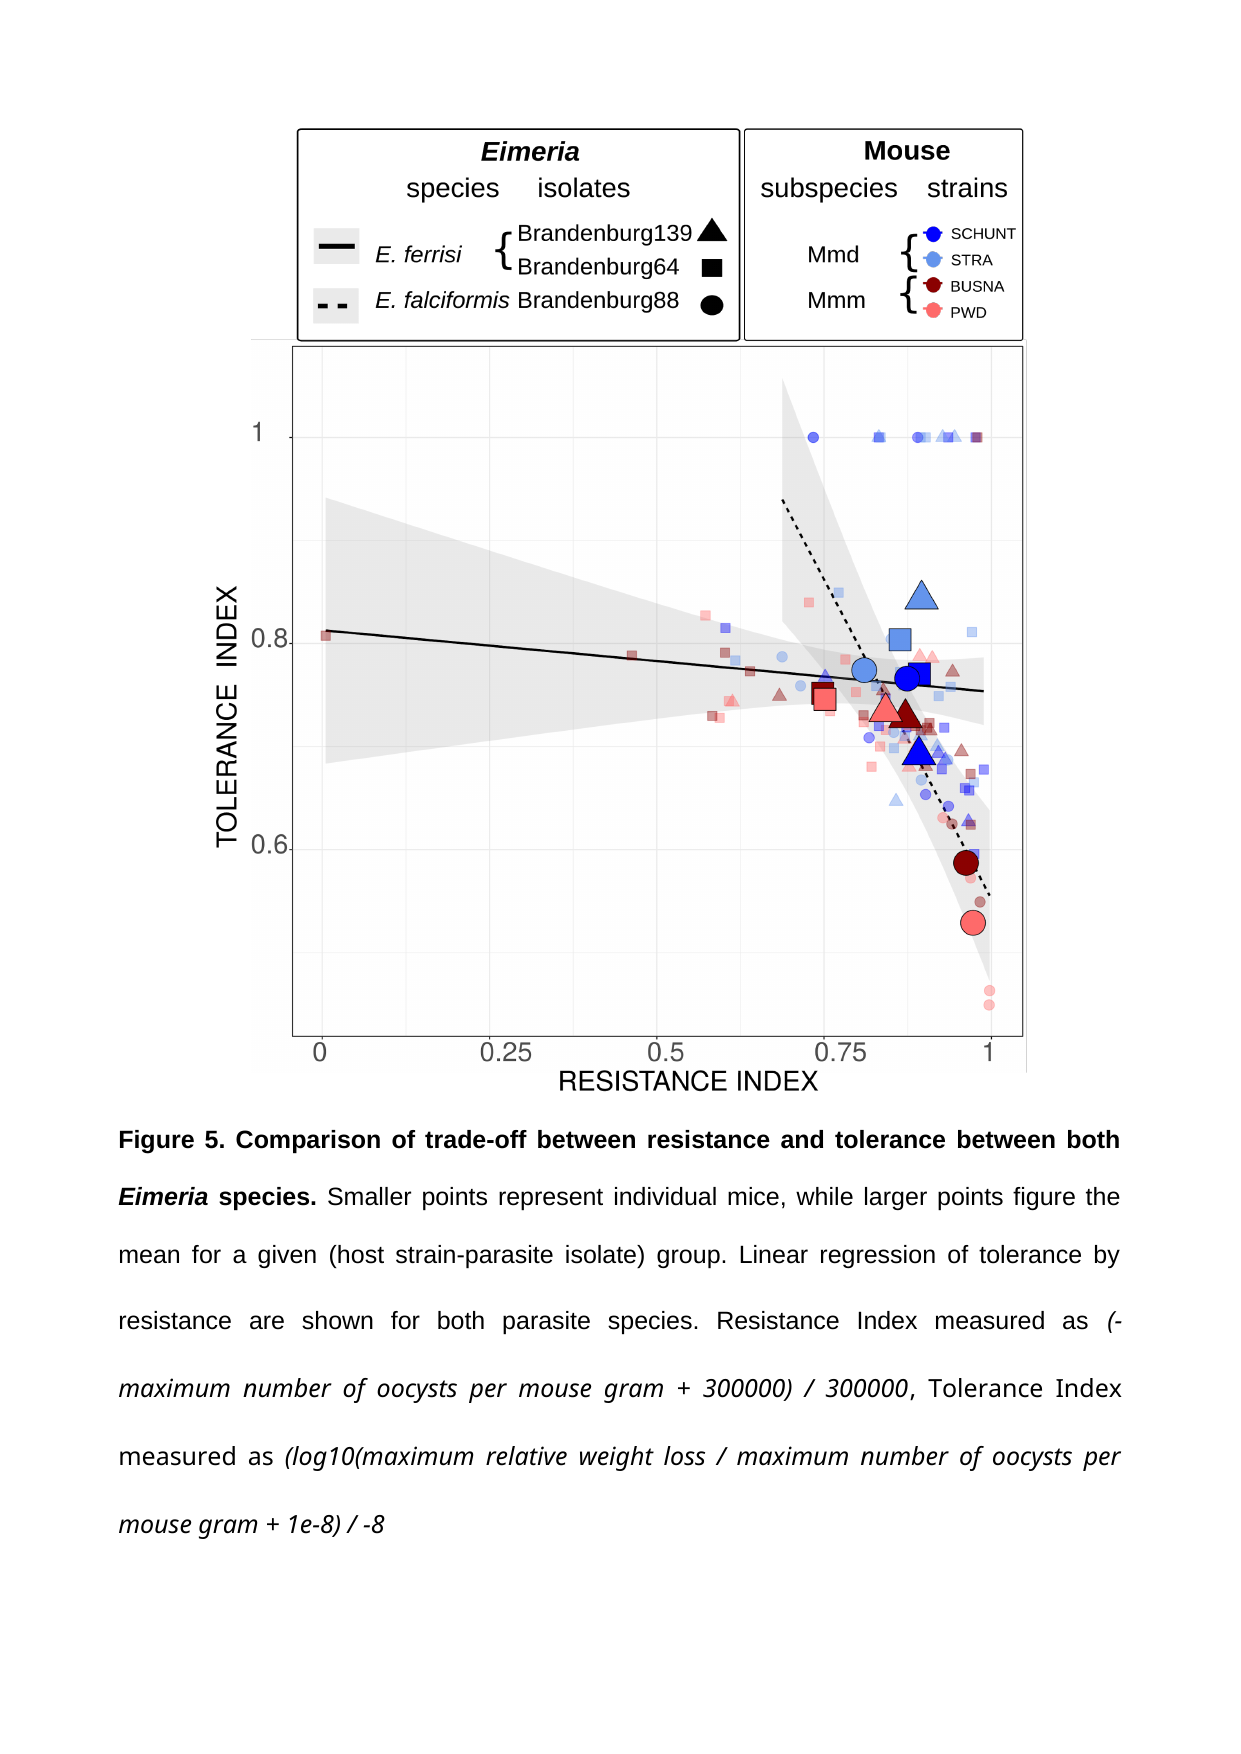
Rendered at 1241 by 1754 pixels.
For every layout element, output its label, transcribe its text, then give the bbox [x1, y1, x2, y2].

picture [209, 118, 1032, 1096]
text Figure 5. Comparison of trade-off between resistance and tolerance between both Eimeria species. Smaller points represent individual mice, while larger points figure the mean for a given (host strain-parasite isolate) group. Linear regression of tolerance by resistance are shown for both parasite species. Resistance Index measured as (- maximum number of oocysts per mouse gram + 300000) / 300000, Tolerance Index measured as (log10(maximum relative weight loss / maximum number of oocysts per mouse gram + 1e-8) / -8 [118, 1125, 1122, 1541]
